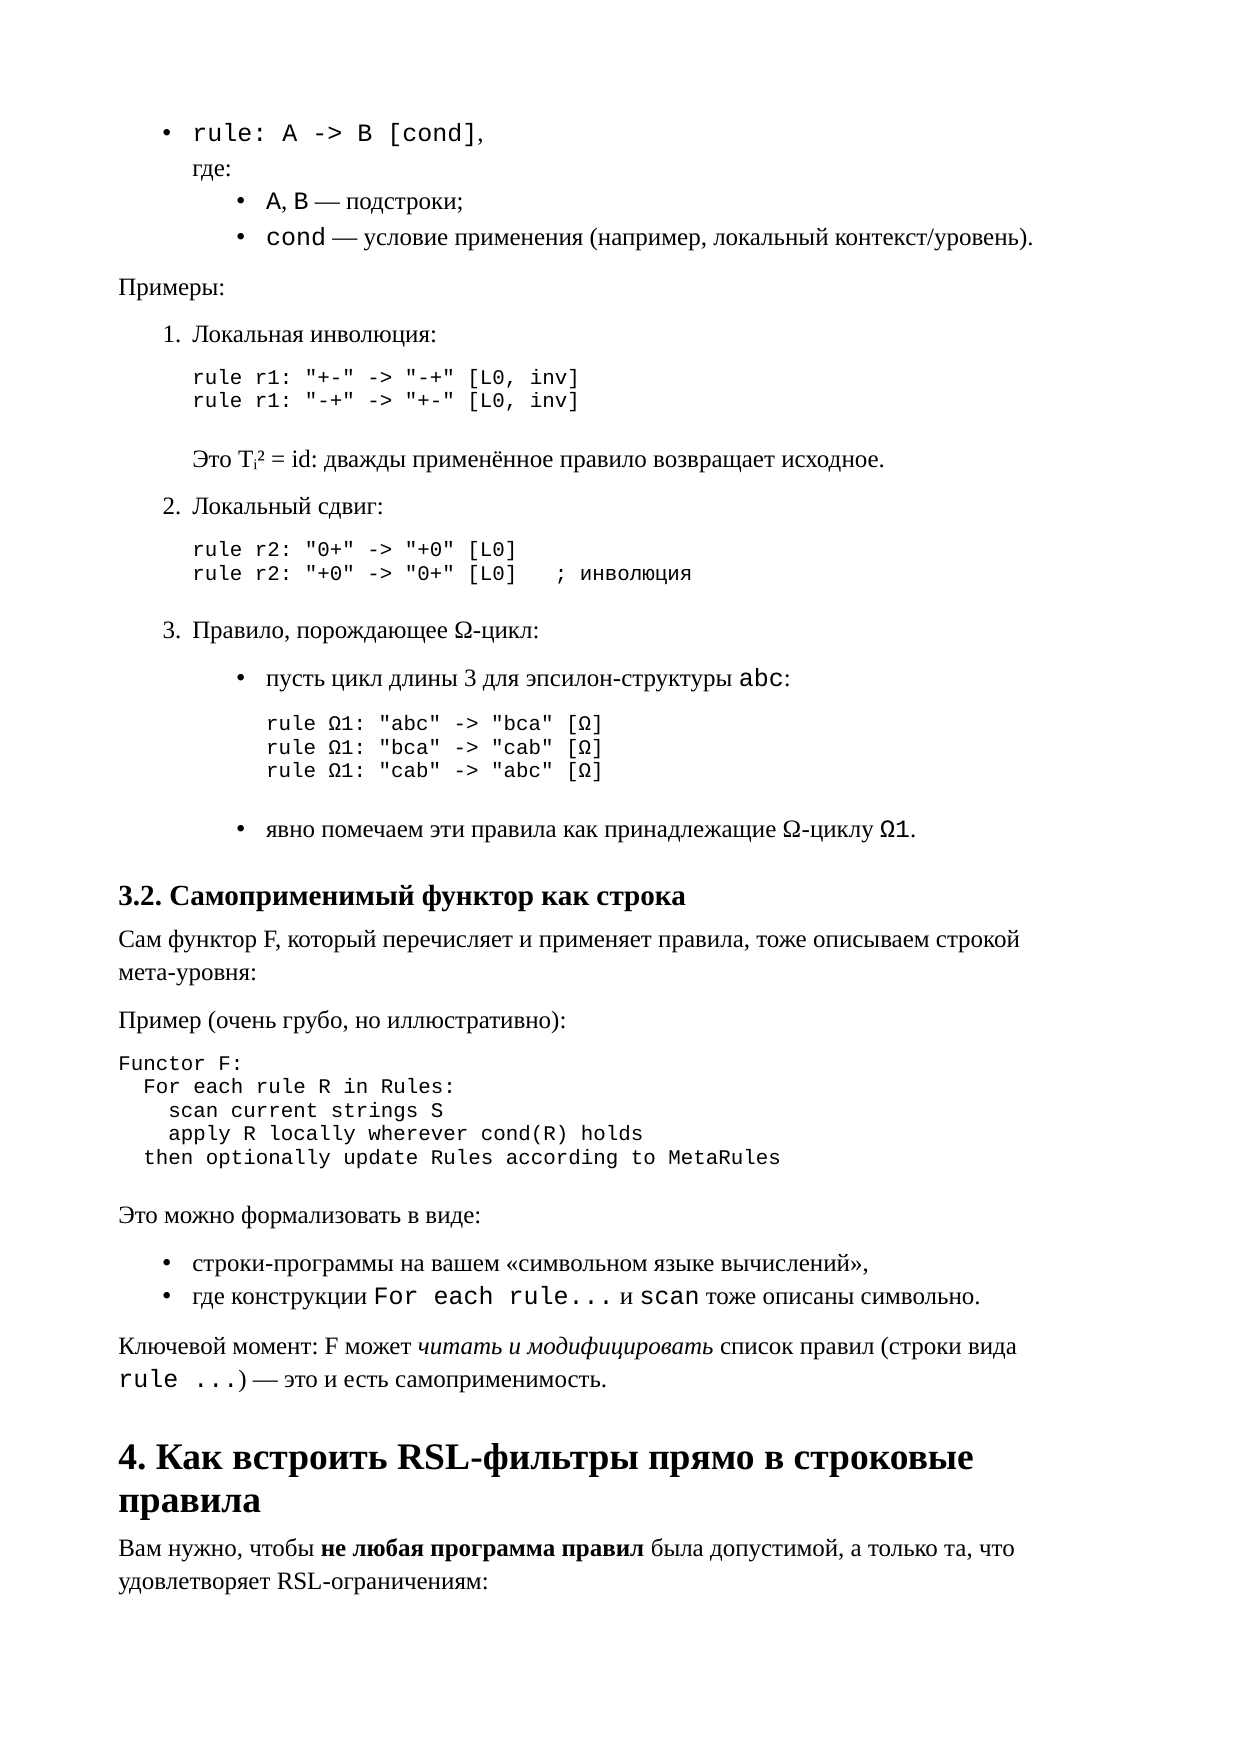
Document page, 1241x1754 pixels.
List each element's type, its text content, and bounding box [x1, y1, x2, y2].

list rule: A -> B [cond], где: [162, 118, 1122, 182]
text For each rule R in Rules: [118, 1076, 1122, 1100]
list строки‑программы на вашем «символьном языке вычислений», [162, 1248, 1122, 1277]
list Это Tᵢ² = id: дважды применённое правило возвращает исходное. [162, 444, 1122, 472]
list rule Ω1: "cab" -> "abc" [Ω] [236, 761, 1122, 784]
list rule Ω1: "abc" -> "bca" [Ω] [236, 713, 1122, 737]
text Ключевой момент: F может читать и модифицировать список правил (строки вида rule ...) — это и есть самоприменимость. [118, 1331, 1122, 1395]
text then optionally update Rules according to MetaRules [118, 1147, 1122, 1171]
list явно помечаем эти правила как принадлежащие Ω‑циклу Ω1. [236, 814, 1122, 844]
text Functor F: [118, 1052, 1122, 1076]
list rule r2: "+0" -> "0+" [L0] ; инволюция [162, 562, 1122, 586]
text Сам функтор F, который перечисляет и применяет правила, тоже описываем строкой мета‑уровня: [118, 924, 1122, 986]
list Локальная инволюция: [162, 319, 1122, 348]
subtitle 4. Как встроить RSL‑фильтры прямо в строковые правила [118, 1435, 1122, 1521]
subtitle 3.2. Самоприменимый функтор как строка [118, 878, 1122, 912]
text Примеры: [118, 272, 1122, 300]
list где конструкции For each rule... и scan тоже описаны символьно. [162, 1281, 1122, 1312]
list rule r1: "+-" -> "-+" [L0, inv] [162, 367, 1122, 391]
list пусть цикл длины 3 для эпсилон‑структуры abc: [236, 663, 1122, 694]
list cond — условие применения (например, локальный контекст/уровень). [236, 222, 1122, 252]
list rule r2: "0+" -> "+0" [L0] [162, 539, 1122, 562]
list rule Ω1: "bca" -> "cab" [Ω] [236, 737, 1122, 761]
list A, B — подстроки; [236, 186, 1122, 217]
text Вам нужно, чтобы не любая программа правил была допустимой, а только та, что удовлетворяет RSL‑ограничениям: [118, 1533, 1122, 1595]
text apply R locally wherever cond(R) holds [118, 1123, 1122, 1147]
list Правило, порождающее Ω‑цикл: [162, 616, 1122, 644]
text Это можно формализовать в виде: [118, 1200, 1122, 1229]
list rule r1: "-+" -> "+-" [L0, inv] [162, 391, 1122, 414]
text scan current strings S [118, 1100, 1122, 1123]
text Пример (очень грубо, но иллюстративно): [118, 1005, 1122, 1034]
list Локальный сдвиг: [162, 491, 1122, 520]
